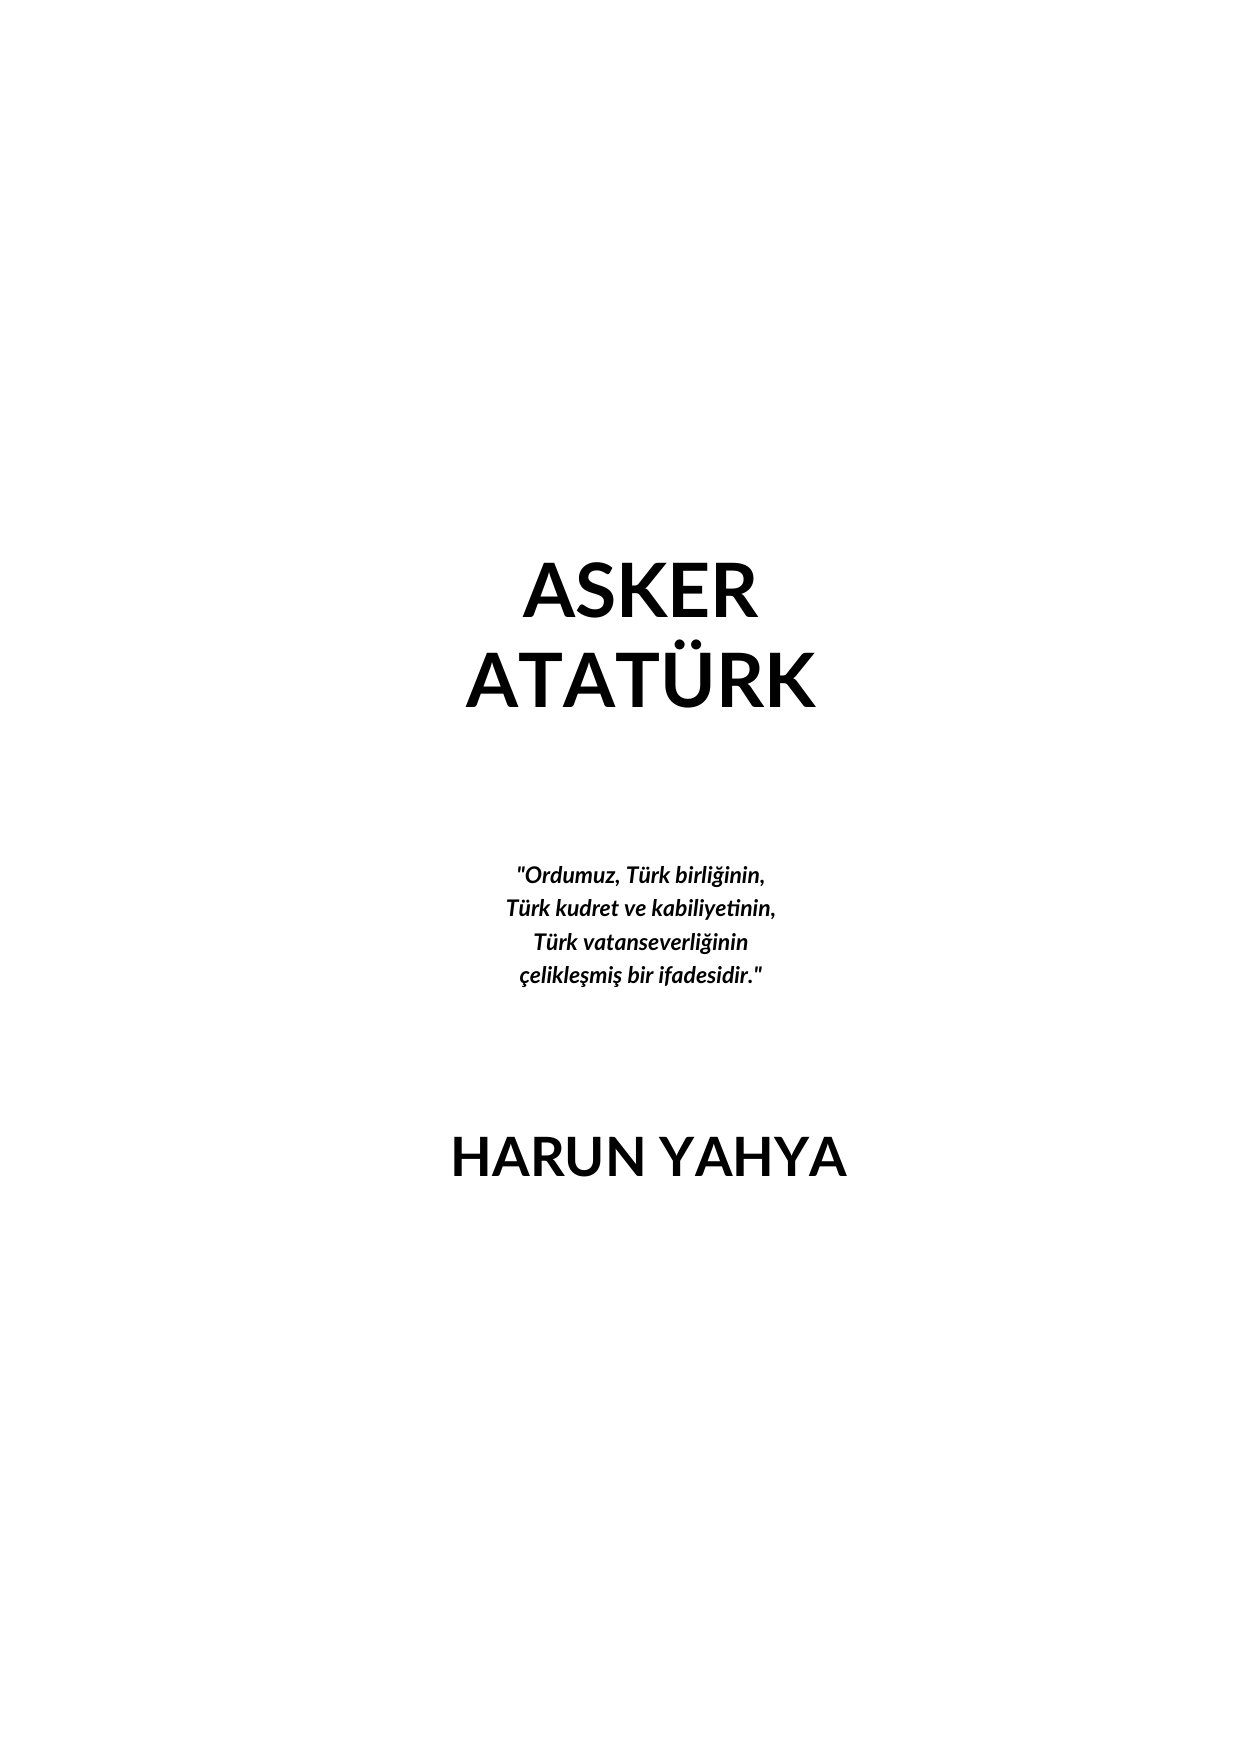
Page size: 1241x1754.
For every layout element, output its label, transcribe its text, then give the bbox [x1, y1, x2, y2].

text HARUN YAHYA [187, 1123, 1035, 1188]
text ATATÜRK [187, 633, 1035, 723]
text Türk vatanseverliğinin [187, 923, 1035, 957]
text "Ordumuz, Türk birliğinin, [187, 857, 1035, 890]
text Türk kudret ve kabiliyetinin, [187, 890, 1035, 923]
text ASKER [187, 543, 1035, 633]
text çelikleşmiş bir ifadesidir." [187, 957, 1035, 990]
